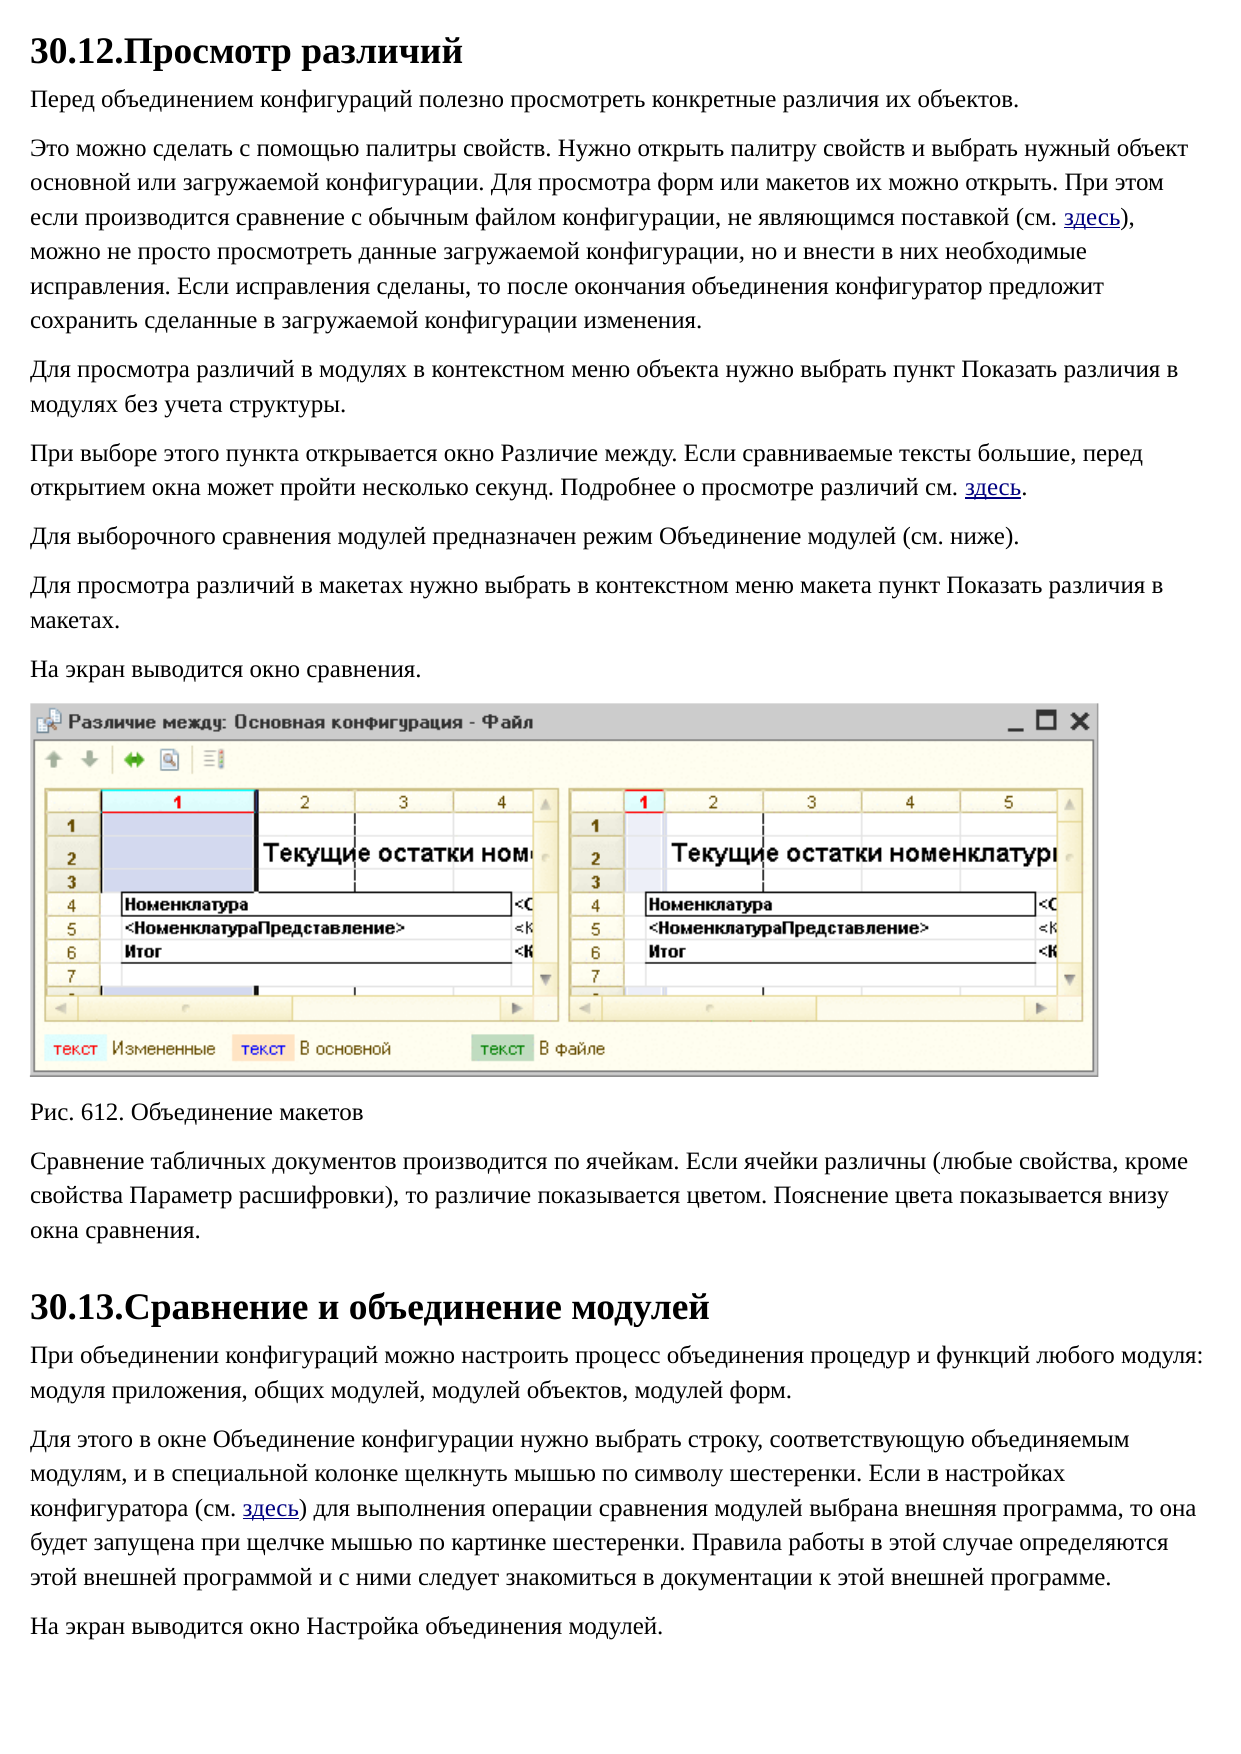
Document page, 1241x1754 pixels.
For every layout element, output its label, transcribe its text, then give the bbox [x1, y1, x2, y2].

picture [29, 703, 1099, 1077]
subtitle 30.12.Просмотр различий [30, 28, 1211, 71]
text Для просмотра различий в модулях в контекстном меню объекта нужно выбрать пункт Показать различия в модулях без учета структуры. [30, 354, 1211, 417]
text На экран выводится окно Настройка объединения модулей. [30, 1611, 1211, 1639]
text При объединении конфигураций можно настроить процесс объединения процедур и функций любого модуля: модуля приложения, общих модулей, модулей объектов, модулей форм. [30, 1340, 1211, 1403]
text Это можно сделать с помощью палитры свойств. Нужно открыть палитру свойств и выбрать нужный объект основной или загружаемой конфигурации. Для просмотра форм или макетов их можно открыть. При этом если производится сравнение с обычным файлом конфигурации, не являющимся поставкой (см. здесь), можно не просто просмотреть данные загружаемой конфигурации, но и внести в них необходимые исправления. Если исправления сделаны, то после окончания объединения конфигуратор предложит сохранить сделанные в загружаемой конфигурации изменения. [30, 133, 1211, 334]
text На экран выводится окно сравнения. [30, 654, 1211, 683]
text При выборе этого пункта открывается окно Различие между. Если сравниваемые тексты большие, перед открытием окна может пройти несколько секунд. Подробнее о просмотре различий см. здесь. [30, 438, 1211, 501]
text Для просмотра различий в макетах нужно выбрать в контекстном меню макета пункт Показать различия в макетах. [30, 570, 1211, 634]
text Для выборочного сравнения модулей предназначен режим Объединение модулей (см. ниже). [30, 521, 1211, 550]
text Сравнение табличных документов производится по ячейкам. Если ячейки различны (любые свойства, кроме свойства Параметр расшифровки), то различие показывается цветом. Пояснение цвета показывается внизу окна сравнения. [30, 1146, 1211, 1243]
subtitle 30.13.Сравнение и объединение модулей [30, 1285, 1211, 1328]
text Рис. 612. Объединение макетов [30, 1097, 1211, 1126]
text Перед объединением конфигураций полезно просмотреть конкретные различия их объектов. [30, 84, 1211, 112]
text Для этого в окне Объединение конфигурации нужно выбрать строку, соответствующую объединяемым модулям, и в специальной колонке щелкнуть мышью по символу шестеренки. Если в настройках конфигуратора (см. здесь) для выполнения операции сравнения модулей выбрана внешняя программа, то она будет запущена при щелчке мышью по картинке шестеренки. Правила работы в этой случае определяются этой внешней программой и с ними следует знакомиться в документации к этой внешней программе. [30, 1424, 1211, 1591]
